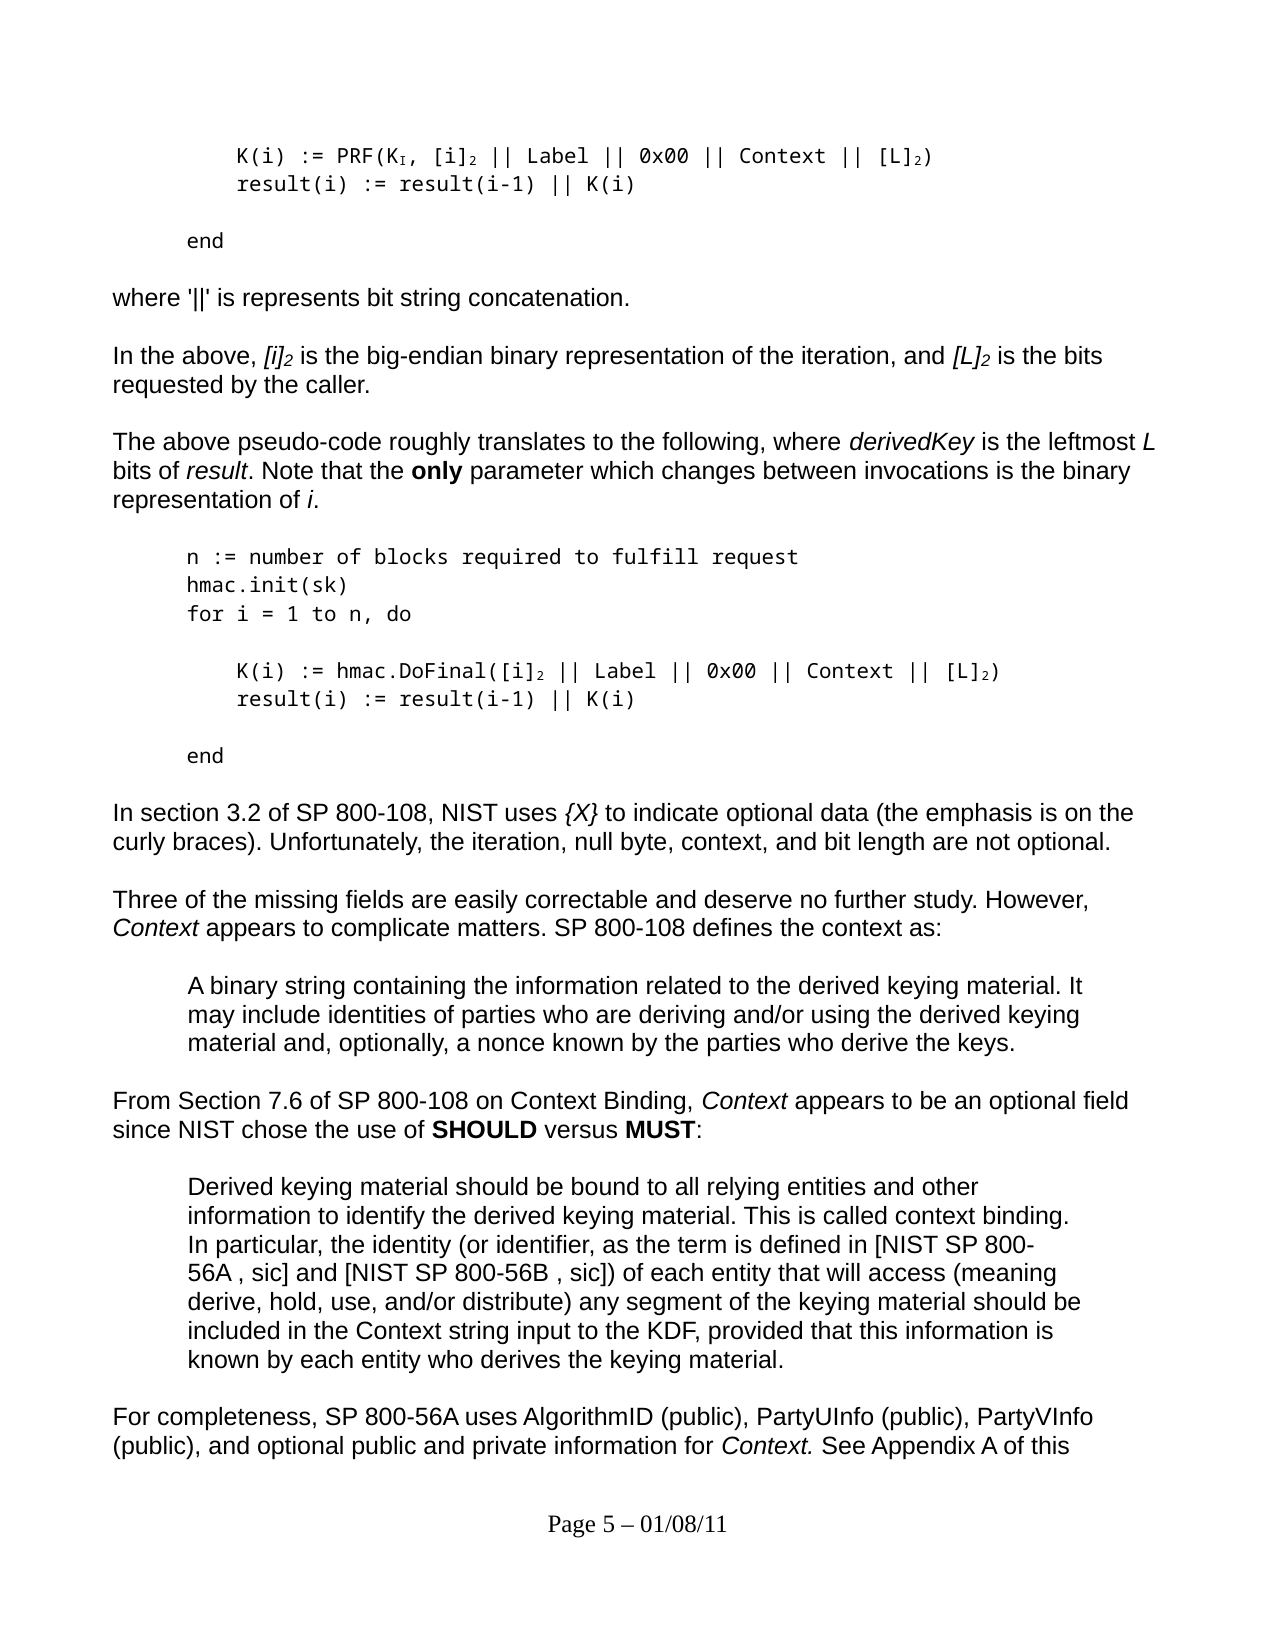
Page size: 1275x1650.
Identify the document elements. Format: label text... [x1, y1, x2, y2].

text end [186, 741, 1162, 770]
text result(i) := result(i-1) || K(i) [186, 169, 1162, 198]
text For completeness, SP 800-56A uses AlgorithmID (public), PartyUInfo (public), PartyVInfo (public), and optional public and private information for Context. See Appendix A of this [112, 1402, 1162, 1460]
text In section 3.2 of SP 800-108, NIST uses {X} to indicate optional data (the emphasis is on the curly braces). Unfortunately, the iteration, null byte, context, and bit length are not optional. [112, 798, 1162, 856]
text n := number of blocks required to fulfill request [186, 542, 1162, 571]
text K(i) := hmac.DoFinal([i]2 || Label || 0x00 || Context || [L]2) [186, 656, 1162, 684]
text where '||' is represents bit string concatenation. [112, 283, 1162, 312]
text hmac.init(sk) [186, 571, 1162, 599]
text Three of the missing fields are easily correctable and deserve no further study. However, Context appears to complicate matters. SP 800-108 defines the context as: [112, 885, 1162, 942]
text The above pseudo-code roughly translates to the following, where derivedKey is the leftmost L bits of result. Note that the only parameter which changes between invocations is the binary representation of i. [112, 427, 1162, 513]
text In the above, [i]2 is the big-endian binary representation of the iteration, and [L]2 is the bits requested by the caller. [112, 341, 1162, 398]
text Derived keying material should be bound to all relying entities and other information to identify the derived keying material. This is called context binding. In particular, the identity (or identifier, as the term is defined in [NIST SP 800-56A , sic] and [NIST SP 800-56B , sic]) of each entity that will access (meaning derive, hold, use, and/or distribute) any segment of the keying material should be included in the Context string input to the KDF, provided that this information is known by each entity who derives the keying material. [187, 1172, 1087, 1373]
text K(i) := PRF(KI, [i]2 || Label || 0x00 || Context || [L]2) [186, 141, 1162, 169]
text result(i) := result(i-1) || K(i) [186, 684, 1162, 713]
text for i = 1 to n, do [186, 599, 1162, 627]
text end [186, 226, 1162, 255]
text A binary string containing the information related to the derived keying material. It may include identities of parties who are deriving and/or using the derived keying material and, optionally, a nonce known by the parties who derive the keys. [187, 971, 1087, 1057]
text From Section 7.6 of SP 800-108 on Context Binding, Context appears to be an optional field since NIST chose the use of SHOULD versus MUST: [112, 1086, 1162, 1143]
